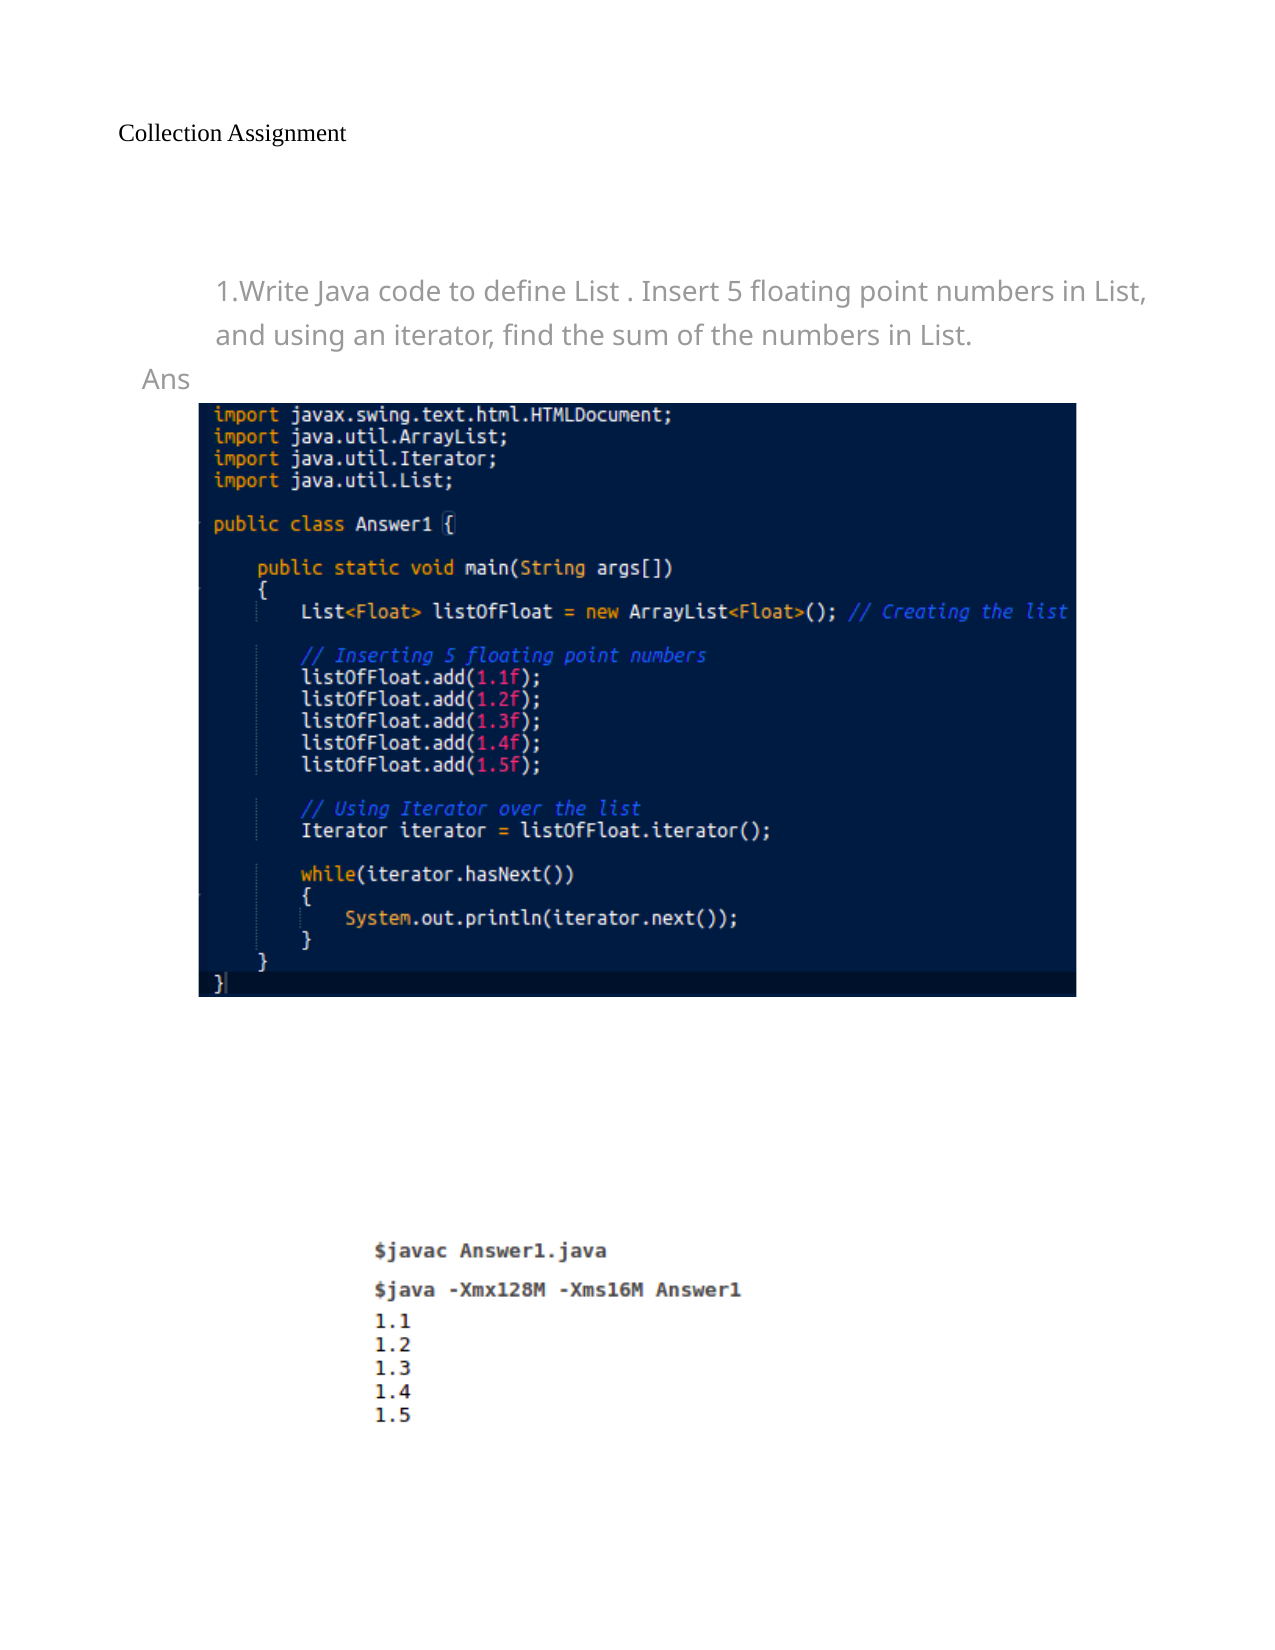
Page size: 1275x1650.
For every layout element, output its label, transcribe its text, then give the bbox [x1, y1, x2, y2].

picture [198, 403, 1077, 997]
list Write Java code to define List . Insert 5 floating point numbers in List, and using an iterator, find the sum of the numbers in List. [142, 271, 1157, 353]
picture [365, 1228, 792, 1491]
text Ans [142, 359, 1157, 397]
